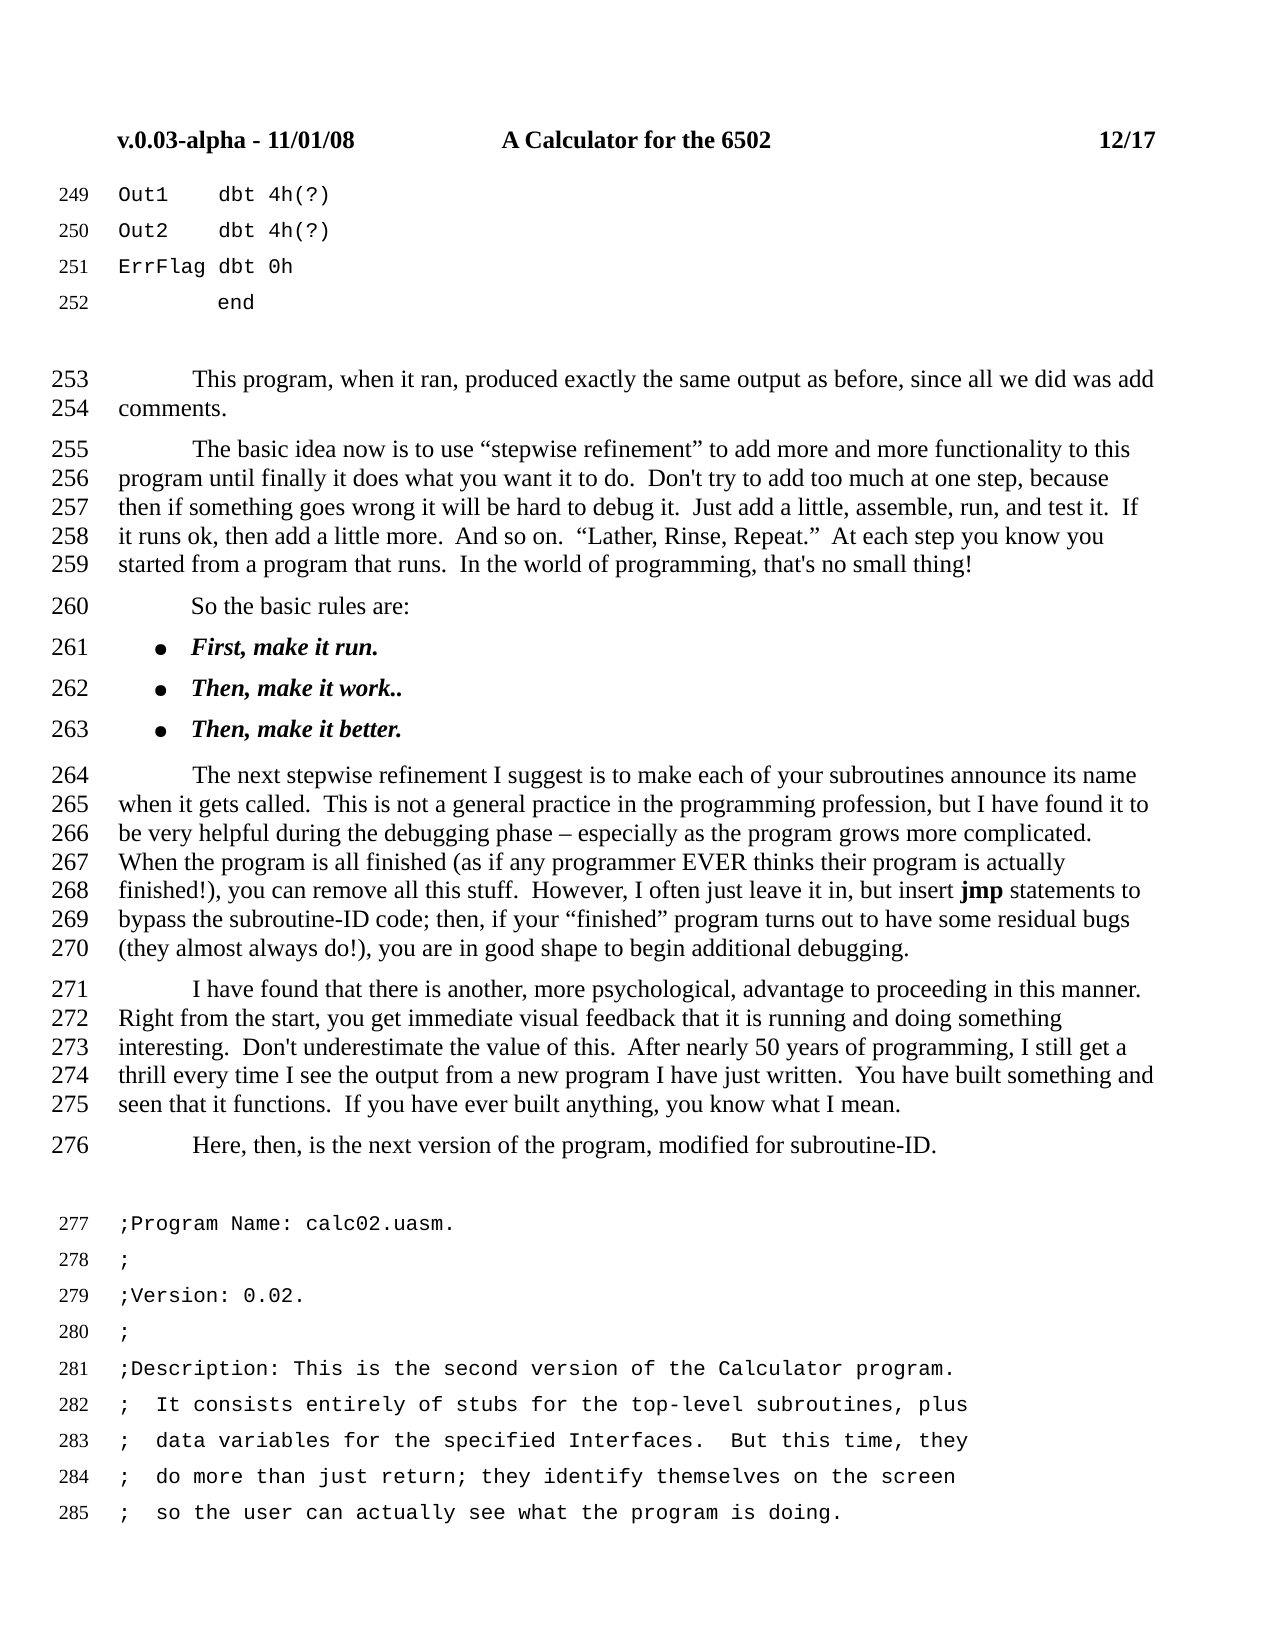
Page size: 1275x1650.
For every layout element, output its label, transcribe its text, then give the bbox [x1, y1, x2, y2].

text Out2 dbt 4h(?) [118, 220, 1157, 244]
list First, make it run. [153, 632, 1157, 661]
text Out1 dbt 4h(?) [118, 184, 1157, 207]
text ; data variables for the specified Interfaces. But this time, they [118, 1430, 1157, 1454]
text ;Version: 0.02. [118, 1285, 1157, 1309]
text ; [118, 1322, 1157, 1345]
list Then, make it work.. [153, 673, 1157, 702]
list Then, make it better. [153, 714, 1157, 743]
text So the basic rules are: [117, 591, 1157, 619]
text ; [118, 1249, 1157, 1273]
text Here, then, is the next version of the program, modified for subroutine-ID. [118, 1131, 1157, 1159]
text end [118, 292, 1157, 316]
text ; do more than just return; they identify themselves on the screen [118, 1466, 1157, 1490]
text ; It consists entirely of stubs for the top-level subroutines, plus [118, 1394, 1157, 1417]
text The next stepwise refinement I suggest is to make each of your subroutines announce its name when it gets called. This is not a general practice in the programming profession, but I have found it to be very helpful during the debugging phase – especially as the program grows more complicated. When the program is all finished (as if any programmer EVER thinks their program is actually finished!), you can remove all this stuff. However, I often just leave it in, but insert jmp statements to bypass the subroutine-ID code; then, if your “finished” program turns out to have some residual bugs (they almost always do!), you are in good shape to begin additional debugging. [118, 756, 1157, 962]
text ;Program Name: calc02.uasm. [118, 1213, 1157, 1237]
text This program, when it ran, produced exactly the same output as before, since all we did was add comments. [118, 364, 1157, 422]
text ; so the user can actually see what the program is doing. [118, 1502, 1157, 1526]
text The basic idea now is to use “stepwise refinement” to add more and more functionality to this program until finally it does what you want it to do. Don't try to add too much at one step, because then if something goes wrong it will be hard to debug it. Just add a little, assemble, run, and test it. If it runs ok, then add a little more. And so on. “Lather, Rinse, Repeat.” At each step you know you started from a program that runs. In the world of programming, that's no small thing! [118, 434, 1157, 578]
text ;Description: This is the second version of the Calculator program. [118, 1358, 1157, 1381]
text ErrFlag dbt 0h [118, 256, 1157, 280]
text I have found that there is another, more psychological, advantage to proceeding in this manner. Right from the start, you get immediate visual feedback that it is running and doing something interesting. Don't underestimate the value of this. After nearly 50 years of programming, I still get a thrill every time I see the output from a new program I have just written. You have built something and seen that it functions. If you have ever built anything, you know what I mean. [118, 974, 1157, 1118]
